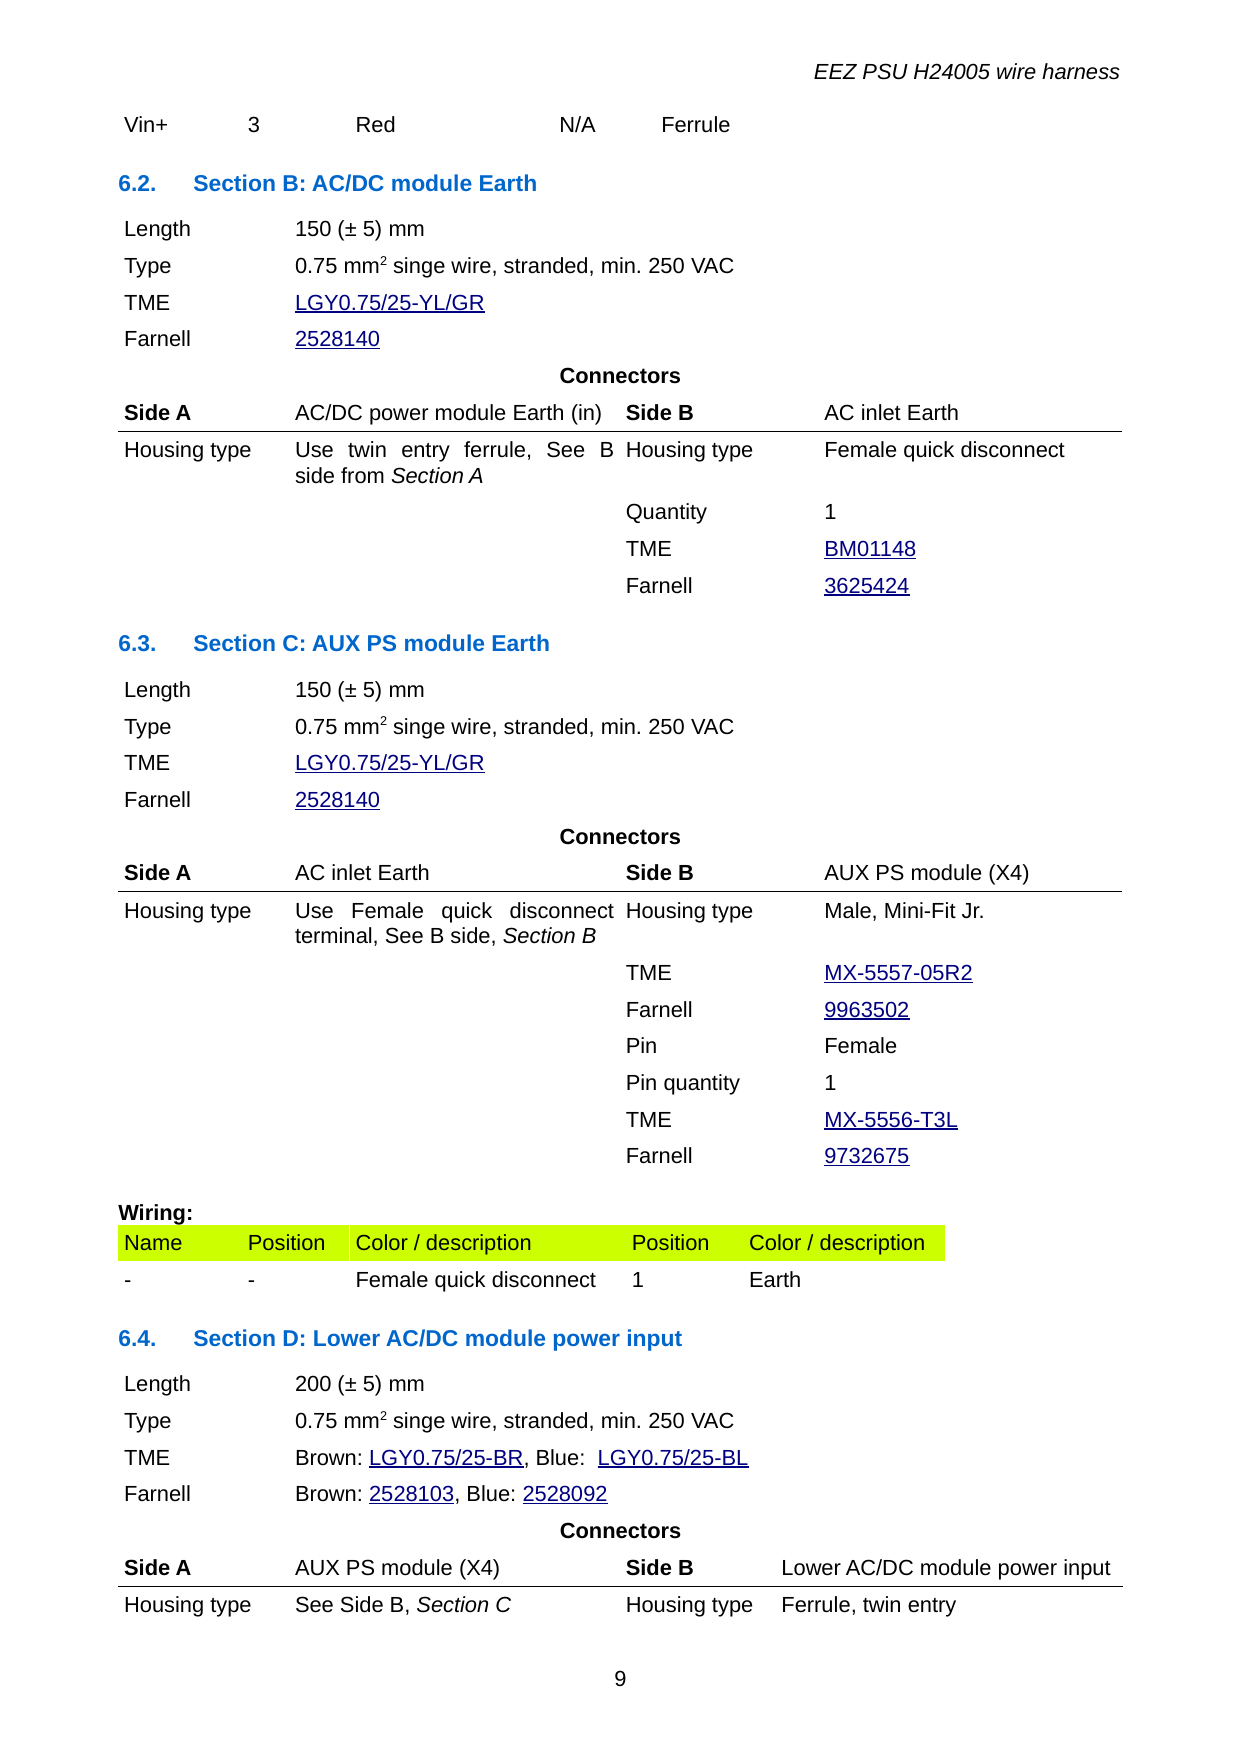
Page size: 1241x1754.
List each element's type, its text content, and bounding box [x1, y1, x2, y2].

table_cell Farnell [620, 1138, 818, 1174]
table_cell Housing type [118, 1587, 289, 1623]
subtitle Section D: Lower AC/DC module power input [118, 1324, 1122, 1351]
table_header 150 (± 5) mm [289, 211, 620, 247]
table_cell 9732675 [819, 1138, 1122, 1174]
table_cell TME [620, 1101, 818, 1137]
table_cell Male, Mini-Fit Jr. [819, 892, 1122, 954]
table_cell [289, 991, 620, 1027]
table_cell [289, 1138, 620, 1174]
table_cell Side A [118, 855, 289, 891]
table_cell AC inlet Earth [819, 394, 1122, 431]
table_cell 0.75 mm2 singe wire, stranded, min. 250 VAC [289, 247, 1122, 284]
table_cell AUX PS module (X4) [289, 1549, 620, 1586]
table_header Name [118, 1225, 242, 1261]
table_cell Type [118, 708, 289, 744]
table_cell MX-5557-05R2 [819, 954, 1122, 991]
table_cell Type [118, 1402, 289, 1439]
table_cell Side B [620, 1549, 776, 1586]
table_cell Side B [620, 855, 818, 891]
table_cell 3 [242, 106, 349, 143]
table_cell Brown: 2528103, Blue: 2528092 [289, 1476, 1123, 1512]
table_cell Farnell [118, 1476, 289, 1512]
table_cell Side B [620, 394, 818, 431]
table_cell 1 [819, 1064, 1122, 1101]
table_cell 2528140 [289, 781, 1122, 818]
table_cell Housing type [620, 1587, 776, 1623]
table_cell TME [118, 284, 289, 321]
table_cell 2528140 [289, 321, 1122, 357]
table_header Length [118, 1366, 289, 1402]
table_cell Earth [743, 1261, 945, 1298]
table_cell Female [819, 1028, 1122, 1064]
table_cell - [118, 1261, 242, 1298]
table_cell Pin quantity [620, 1064, 818, 1101]
table_cell Side A [118, 394, 289, 431]
table_cell Ferrule [655, 106, 886, 143]
table_cell [118, 494, 289, 530]
table_cell Vin+ [118, 106, 242, 143]
table_cell [118, 567, 289, 603]
table_cell MX-5556-T3L [819, 1101, 1122, 1137]
table_cell 1 [819, 494, 1122, 530]
table_cell Farnell [118, 781, 289, 818]
table_cell [118, 530, 289, 567]
table_cell TME [620, 954, 818, 991]
table_cell TME [118, 1439, 289, 1476]
table_cell Ferrule, twin entry [776, 1587, 1123, 1623]
table_header Position [626, 1225, 743, 1261]
table_cell LGY0.75/25-YL/GR [289, 284, 1122, 321]
table_cell Pin [620, 1028, 818, 1064]
table_cell [289, 567, 620, 603]
table_cell BM01148 [819, 530, 1122, 567]
table_header [776, 1366, 1123, 1402]
table_cell Female quick disconnect [350, 1261, 626, 1298]
table_header [620, 211, 818, 247]
table_cell Female quick disconnect [819, 432, 1122, 493]
table_header Color / description [350, 1225, 626, 1261]
table_header [819, 211, 1122, 247]
table_cell TME [620, 530, 818, 567]
table_cell AC inlet Earth [289, 855, 620, 891]
table_cell Side A [118, 1549, 289, 1586]
table_header Color / description [743, 1225, 945, 1261]
table_cell [118, 991, 289, 1027]
table_cell See Side B, Section C [289, 1587, 620, 1623]
table_cell Farnell [620, 567, 818, 603]
table_cell N/A [553, 106, 655, 143]
table_cell AUX PS module (X4) [819, 855, 1122, 891]
table_cell TME [118, 745, 289, 781]
table_header 200 (± 5) mm [289, 1366, 620, 1402]
table_cell [289, 1028, 620, 1064]
table_header 150 (± 5) mm [289, 671, 620, 708]
table_cell Farnell [118, 321, 289, 357]
table_cell [118, 1101, 289, 1137]
table_cell [118, 1064, 289, 1101]
table_cell [118, 954, 289, 991]
table_header [620, 1366, 776, 1402]
text Wiring: [118, 1199, 1122, 1224]
table_cell [289, 530, 620, 567]
table_cell Farnell [620, 991, 818, 1027]
table_cell [118, 1138, 289, 1174]
table_cell Type [118, 247, 289, 284]
table_cell 9963502 [819, 991, 1122, 1027]
table_cell [118, 1028, 289, 1064]
table_cell AC/DC power module Earth (in) [289, 394, 620, 431]
table_cell LGY0.75/25-YL/GR [289, 745, 1122, 781]
table_cell 0.75 mm2 singe wire, stranded, min. 250 VAC [289, 708, 1122, 744]
table_cell Housing type [118, 892, 289, 954]
table_cell [289, 1064, 620, 1101]
table_cell 1 [626, 1261, 743, 1298]
subtitle Section C: AUX PS module Earth [118, 630, 1122, 656]
table_cell Connectors [118, 357, 1122, 394]
table_header Length [118, 211, 289, 247]
table_cell Housing type [118, 432, 289, 493]
table_header [620, 671, 818, 708]
table_header [819, 671, 1122, 708]
table_cell Housing type [620, 892, 818, 954]
table_cell Use Female quick disconnect terminal, See B side, Section B [289, 892, 620, 954]
table_cell Housing type [620, 432, 818, 493]
table_cell Connectors [118, 1512, 1123, 1549]
table_cell Lower AC/DC module power input [776, 1549, 1123, 1586]
subtitle Section B: AC/DC module Earth [118, 169, 1122, 196]
table_header Length [118, 671, 289, 708]
table_cell [289, 1101, 620, 1137]
table_cell Brown: LGY0.75/25-BR, Blue: LGY0.75/25-BL [289, 1439, 1123, 1476]
table_cell - [242, 1261, 349, 1298]
table_cell 0.75 mm2 singe wire, stranded, min. 250 VAC [289, 1402, 1123, 1439]
table_header Position [242, 1225, 349, 1261]
table_cell Connectors [118, 818, 1122, 854]
table_cell [289, 954, 620, 991]
table_cell [289, 494, 620, 530]
table_cell Use twin entry ferrule, See B side from Section A [289, 432, 620, 493]
table_cell Red [350, 106, 553, 143]
table_cell Quantity [620, 494, 818, 530]
table_cell 3625424 [819, 567, 1122, 603]
